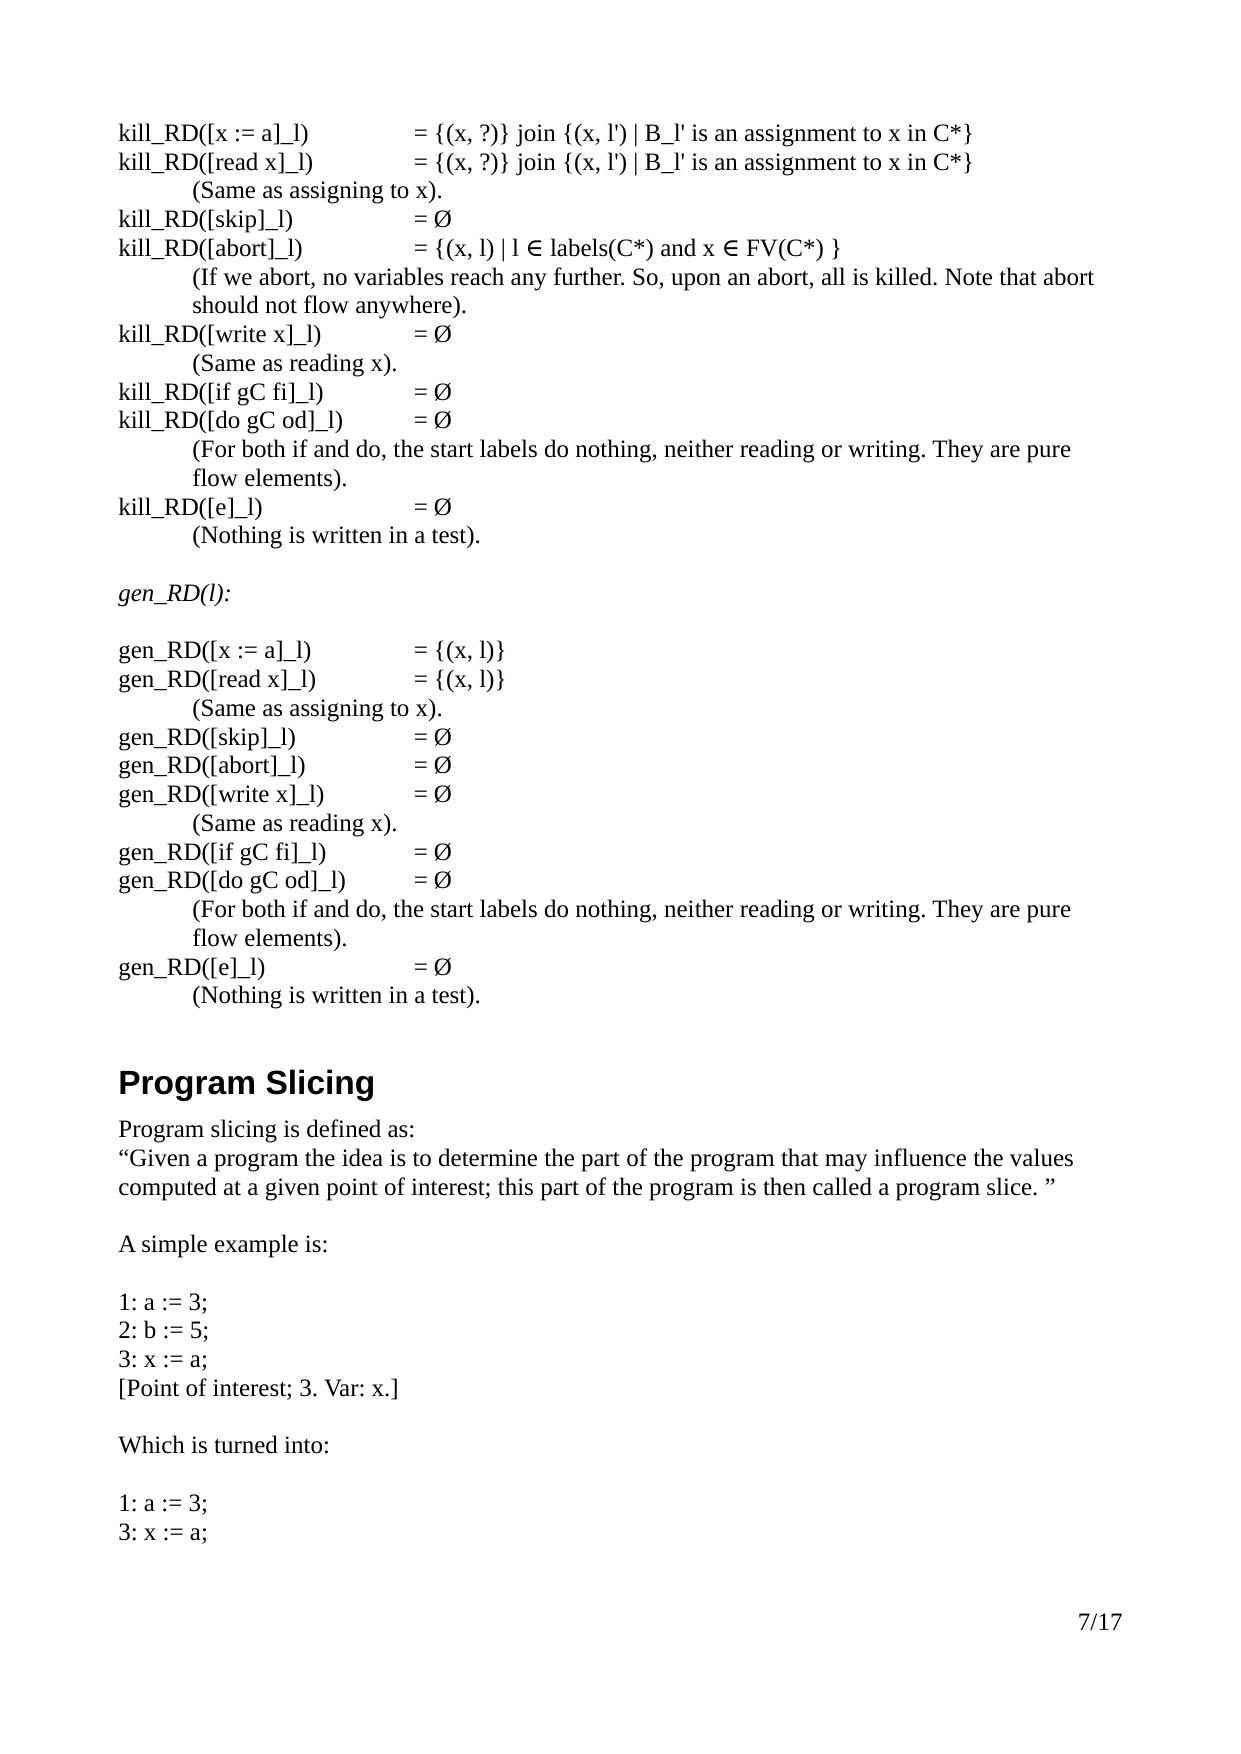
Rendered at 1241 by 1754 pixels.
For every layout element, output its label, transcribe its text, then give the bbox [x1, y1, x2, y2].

text kill_RD([write x]_l) = Ø [118, 319, 1122, 348]
text kill_RD([skip]_l) = Ø [118, 204, 1122, 233]
text kill_RD([do gC od]_l) = Ø [118, 406, 1122, 434]
text (For both if and do, the start labels do nothing, neither reading or writing. They are pure flow elements). [118, 434, 1122, 492]
text (Same as reading x). [118, 808, 1122, 837]
text (Same as assigning to x). [118, 693, 1122, 722]
text “Given a program the idea is to determine the part of the program that may influence the values computed at a given point of interest; this part of the program is then called a program slice. ” [118, 1143, 1122, 1201]
text kill_RD([abort]_l) = {(x, l) | l ∈ labels(C*) and x ∈ FV(C*) } [118, 233, 1122, 262]
text gen_RD([if gC fi]_l) = Ø [118, 837, 1122, 866]
text gen_RD(l): [118, 578, 1122, 607]
text kill_RD([read x]_l) = {(x, ?)} join {(x, l') | B_l' is an assignment to x in C*} [118, 147, 1122, 176]
text 3: x := a; [118, 1344, 1122, 1373]
text (For both if and do, the start labels do nothing, neither reading or writing. They are pure flow elements). [118, 894, 1122, 952]
text [Point of interest; 3. Var: x.] [118, 1373, 1122, 1402]
text kill_RD([e]_l) = Ø [118, 492, 1122, 521]
text gen_RD([x := a]_l) = {(x, l)} [118, 636, 1122, 664]
text 1: a := 3; [118, 1488, 1122, 1517]
text kill_RD([if gC fi]_l) = Ø [118, 377, 1122, 406]
subtitle Program Slicing [118, 1063, 1122, 1102]
text A simple example is: [118, 1229, 1122, 1258]
text kill_RD([x := a]_l) = {(x, ?)} join {(x, l') | B_l' is an assignment to x in C*} [118, 118, 1122, 147]
text gen_RD([skip]_l) = Ø [118, 722, 1122, 751]
text (Nothing is written in a test). [118, 981, 1122, 1009]
text 3: x := a; [118, 1517, 1122, 1546]
text 1: a := 3; [118, 1287, 1122, 1316]
text 2: b := 5; [118, 1316, 1122, 1344]
text Program slicing is defined as: [118, 1114, 1122, 1143]
text gen_RD([abort]_l) = Ø [118, 751, 1122, 779]
text Which is turned into: [118, 1431, 1122, 1459]
text (Nothing is written in a test). [118, 521, 1122, 549]
text gen_RD([write x]_l) = Ø [118, 779, 1122, 808]
text gen_RD([do gC od]_l) = Ø [118, 866, 1122, 894]
text (Same as reading x). [118, 348, 1122, 377]
text gen_RD([read x]_l) = {(x, l)} [118, 664, 1122, 693]
text (If we abort, no variables reach any further. So, upon an abort, all is killed. Note that abort should not flow anywhere). [118, 262, 1122, 319]
text gen_RD([e]_l) = Ø [118, 952, 1122, 981]
text (Same as assigning to x). [118, 176, 1122, 204]
